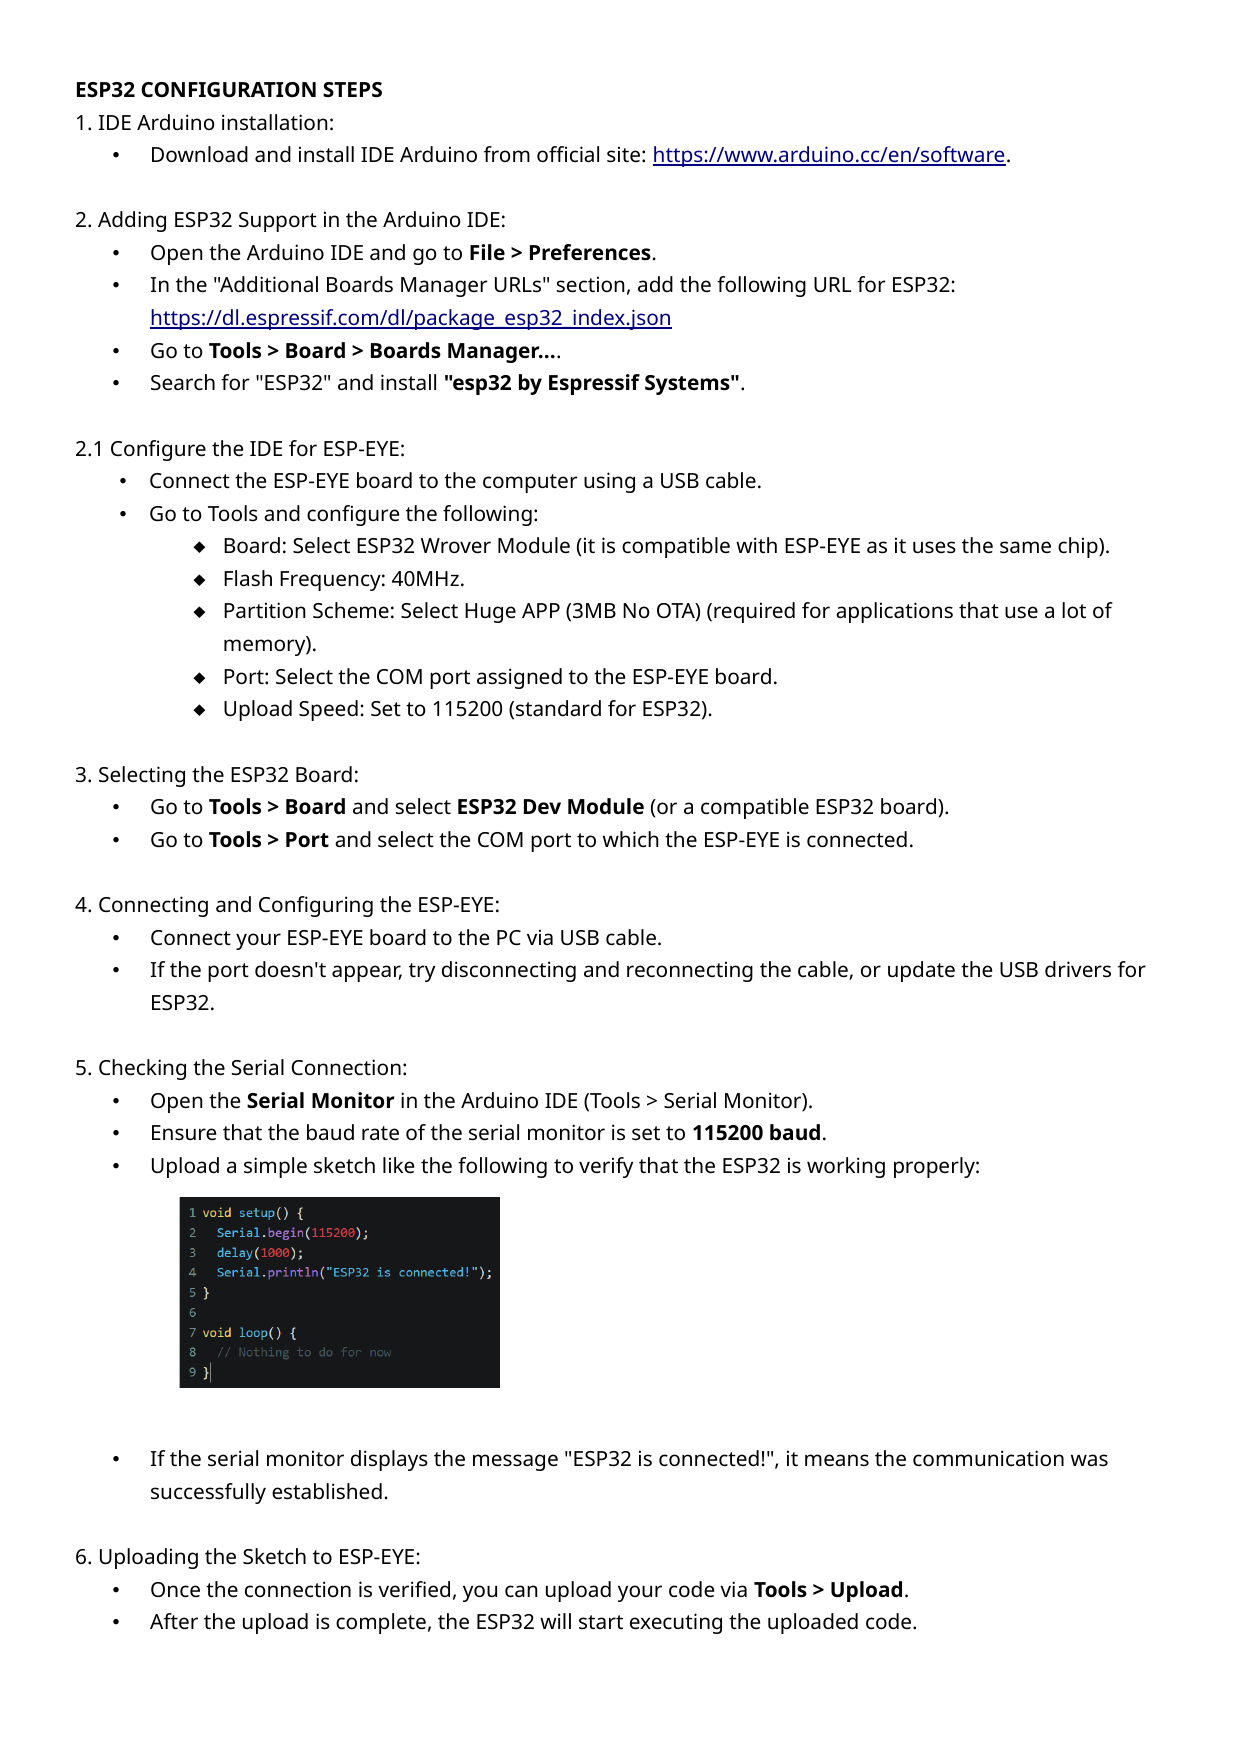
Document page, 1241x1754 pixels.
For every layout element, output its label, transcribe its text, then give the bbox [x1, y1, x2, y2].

text 2. Adding ESP32 Support in the Arduino IDE: [75, 205, 1165, 234]
text 3. Selecting the ESP32 Board: [75, 760, 1165, 788]
list Download and install IDE Arduino from official site: https://www.arduino.cc/en/software. [112, 140, 1165, 169]
list Go to Tools and configure the following: [119, 499, 1165, 527]
text 4. Connecting and Configuring the ESP-EYE: [75, 890, 1165, 918]
list Partition Scheme: Select Huge APP (3MB No OTA) (required for applications that use a lot of memory). [193, 597, 1165, 658]
list Search for "ESP32" and install "esp32 by Espressif Systems". [112, 368, 1165, 397]
list Open the Arduino IDE and go to File > Preferences. [112, 238, 1165, 266]
list Go to Tools > Board > Boards Manager.... [112, 336, 1165, 364]
list Connect your ESP-EYE board to the PC via USB cable. [112, 923, 1165, 951]
list After the upload is complete, the ESP32 will start executing the uploaded code. [112, 1607, 1165, 1636]
list Upload Speed: Set to 115200 (standard for ESP32). [193, 694, 1165, 723]
text 6. Uploading the Sketch to ESP-EYE: [75, 1542, 1165, 1571]
list Port: Select the COM port assigned to the ESP-EYE board. [193, 662, 1165, 690]
text 1. IDE Arduino installation: [75, 108, 1165, 136]
text 5. Checking the Serial Connection: [75, 1053, 1165, 1082]
list Board: Select ESP32 Wrover Module (it is compatible with ESP-EYE as it uses the same chip). [193, 531, 1165, 560]
list If the port doesn't appear, try disconnecting and reconnecting the cable, or update the USB drivers for ESP32. [112, 955, 1165, 1016]
list Once the connection is verified, you can upload your code via Tools > Upload. [112, 1575, 1165, 1603]
list Open the Serial Monitor in the Arduino IDE (Tools > Serial Monitor). [112, 1086, 1165, 1114]
list In the "Additional Boards Manager URLs" section, add the following URL for ESP32: https://dl.espressif.com/dl/package_esp32_index.json [112, 271, 1165, 332]
list Upload a simple sketch like the following to verify that the ESP32 is working properly: [112, 1151, 1165, 1179]
text ESP32 CONFIGURATION STEPS [75, 75, 1165, 103]
list Go to Tools > Port and select the COM port to which the ESP-EYE is connected. [112, 825, 1165, 853]
text 2.1 Configure the IDE for ESP-EYE: [75, 434, 1165, 462]
list Ensure that the baud rate of the serial monitor is set to 115200 baud. [112, 1118, 1165, 1147]
list Flash Frequency: 40MHz. [193, 564, 1165, 592]
picture [179, 1197, 500, 1388]
list Go to Tools > Board and select ESP32 Dev Module (or a compatible ESP32 board). [112, 792, 1165, 821]
list If the serial monitor displays the message "ESP32 is connected!", it means the communication was successfully established. [112, 1444, 1165, 1505]
list Connect the ESP-EYE board to the computer using a USB cable. [119, 466, 1165, 495]
